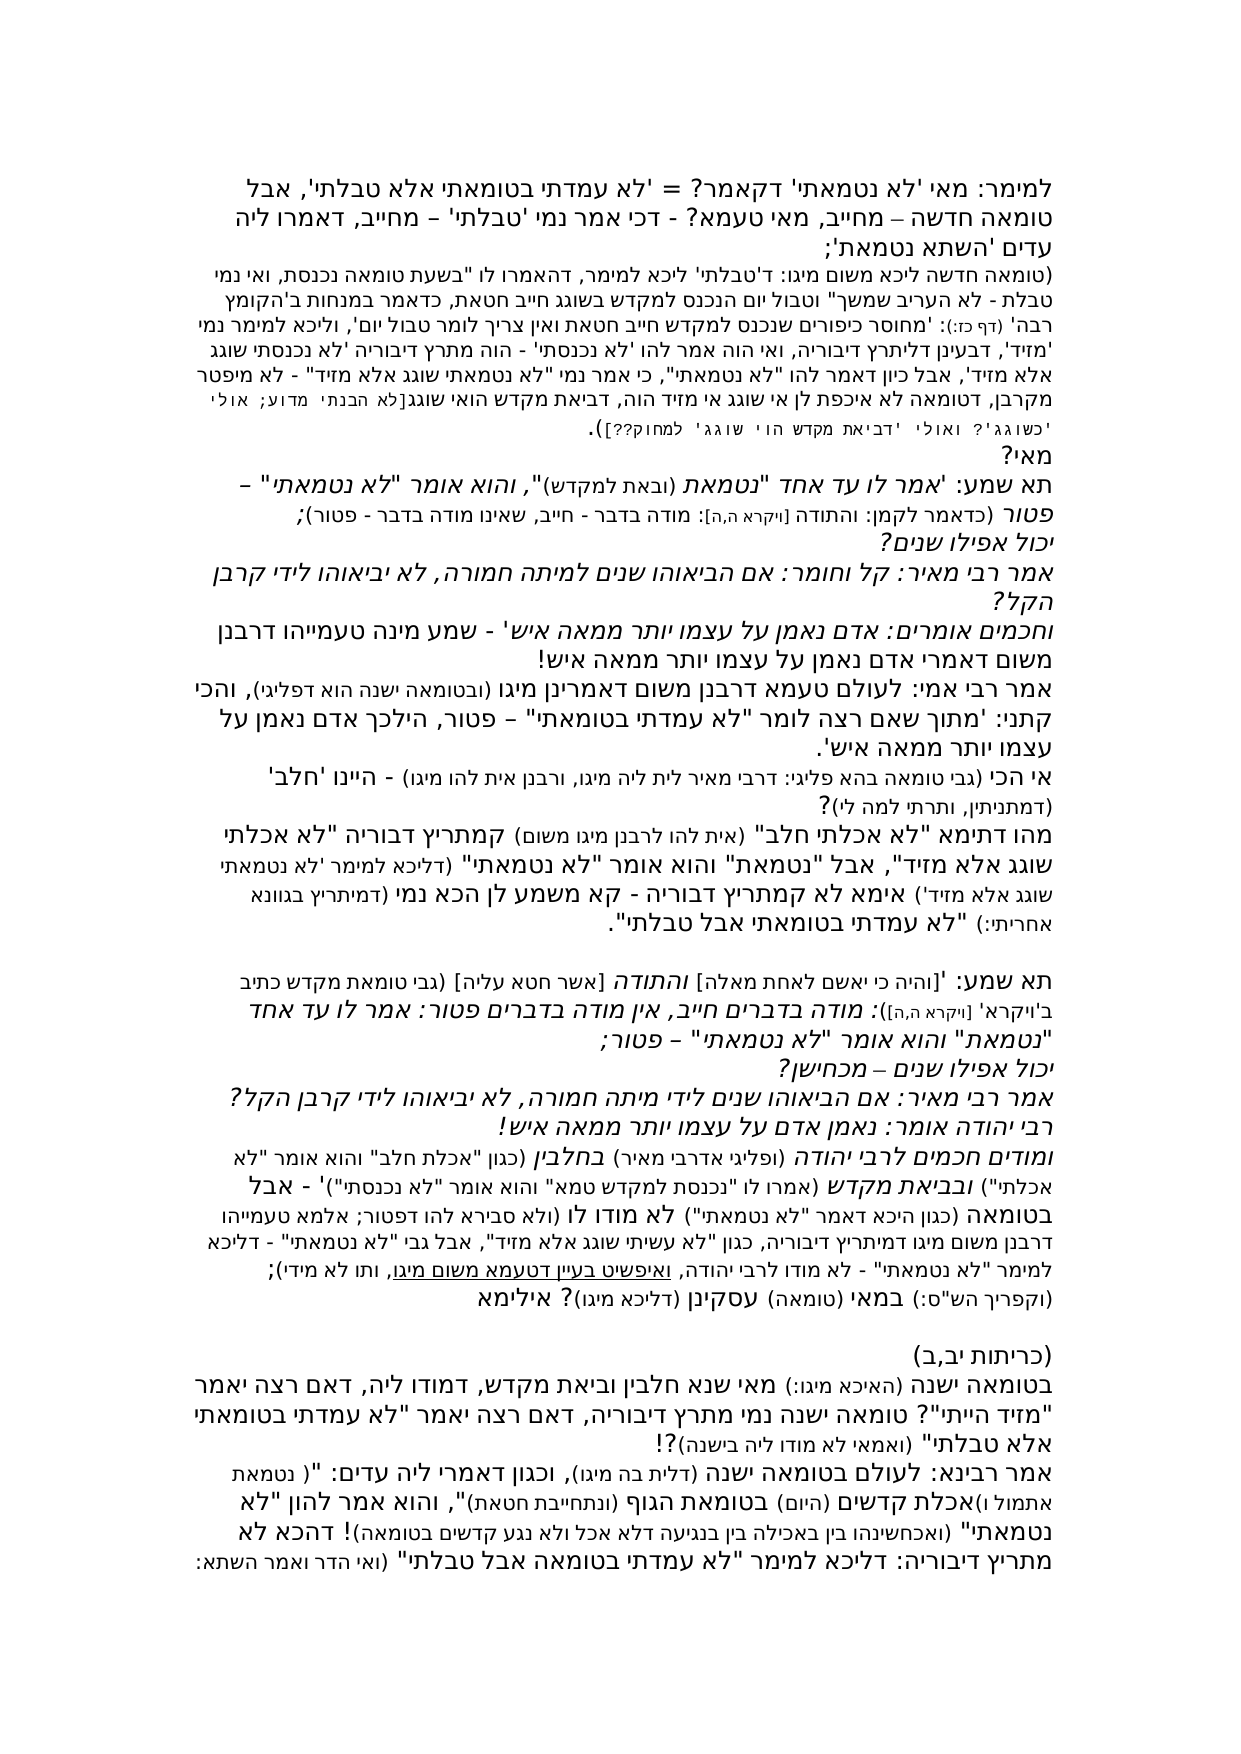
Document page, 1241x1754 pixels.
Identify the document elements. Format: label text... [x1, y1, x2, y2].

text אמר רבי מאיר: אם הביאוהו שנים לידי מיתה חמורה, לא יביאוהו לידי קרבן הקל? [187, 1083, 1053, 1112]
text אמר רבי אמי: לעולם טעמא דרבנן משום דאמרינן מיגו (ובטומאה ישנה הוא דפליגי), והכי קתני: 'מתוך שאם רצה לומר "לא עמדתי בטומאתי" – פטור, הילכך אדם נאמן על עצמו יותר ממאה איש'. [187, 674, 1053, 762]
text אמר רבי מאיר: קל וחומר: אם הביאוהו שנים למיתה חמורה, לא יביאוהו לידי קרבן הקל? [187, 558, 1053, 616]
text בטומאה ישנה (האיכא מיגו:) מאי שנא חלבין וביאת מקדש, דמודו ליה, דאם רצה יאמר "מזיד הייתי"? טומאה ישנה נמי מתרץ דיבוריה, דאם רצה יאמר "לא עמדתי בטומאתי אלא טבלתי" (ואמאי לא מודו ליה בישנה)?! [187, 1371, 1053, 1458]
text רבי יהודה אומר: נאמן אדם על עצמו יותר ממאה איש! [187, 1112, 1053, 1142]
text יכול אפילו שנים – מכחישן? [187, 1054, 1053, 1083]
text יכול אפילו שנים? [187, 529, 1053, 558]
text תא שמע: '[והיה כי יאשם לאחת מאלה] והתודה [אשר חטא עליה] (גבי טומאת מקדש כתיב ב'ויקרא' [ויקרא ה,ה]): מודה בדברים חייב, אין מודה בדברים פטור: אמר לו עד אחד "נטמאת" והוא אומר "לא נטמאתי" – פטור; [187, 966, 1053, 1054]
text (כריתות יב,ב) [187, 1341, 1053, 1371]
text (וקפריך הש"ס:) במאי (טומאה) עסקינן (דליכא מיגו)? אילימא [187, 1283, 1053, 1313]
text מאי? [187, 441, 1053, 470]
text ומודים חכמים לרבי יהודה (ופליגי אדרבי מאיר) בחלבין (כגון "אכלת חלב" והוא אומר "לא אכלתי") ובביאת מקדש (אמרו לו "נכנסת למקדש טמא" והוא אומר "לא נכנסתי")' - אבל בטומאה (כגון היכא דאמר "לא נטמאתי") לא מודו לו (ולא סבירא להו דפטור; אלמא טעמייהו דרבנן משום מיגו דמיתריץ דיבוריה, כגון "לא עשיתי שוגג אלא מזיד", אבל גבי "לא נטמאתי" - דליכא למימר "לא נטמאתי" - לא מודו לרבי יהודה, ואיפשיט בעיין דטעמא משום מיגו, ותו לא מידי); [187, 1142, 1053, 1283]
text וחכמים אומרים: אדם נאמן על עצמו יותר ממאה איש' - שמע מינה טעמייהו דרבנן משום דאמרי אדם נאמן על עצמו יותר ממאה איש! [187, 616, 1053, 674]
text מהו דתימא "לא אכלתי חלב" (אית להו לרבנן מיגו משום) קמתריץ דבוריה "לא אכלתי שוגג אלא מזיד", אבל "נטמאת" והוא אומר "לא נטמאתי" (דליכא למימר 'לא נטמאתי שוגג אלא מזיד') אימא לא קמתריץ דבוריה - קא משמע לן הכא נמי (דמיתריץ בגוונא אחריתי:) "לא עמדתי בטומאתי אבל טבלתי". [187, 821, 1053, 938]
text (טומאה חדשה ליכא משום מיגו: ד'טבלתי' ליכא למימר, דהאמרו לו "בשעת טומאה נכנסת, ואי נמי טבלת - לא העריב שמשך" וטבול יום הנכנס למקדש בשוגג חייב חטאת, כדאמר במנחות ב'הקומץ רבה' (דף כז:): 'מחוסר כיפורים שנכנס למקדש חייב חטאת ואין צריך לומר טבול יום', וליכא למימר נמי 'מזיד', דבעינן דליתרץ דיבוריה, ואי הוה אמר להו 'לא נכנסתי' - הוה מתרץ דיבוריה 'לא נכנסתי שוגג אלא מזיד', אבל כיון דאמר להו "לא נטמאתי", כי אמר נמי "לא נטמאתי שוגג אלא מזיד" - לא מיפטר מקרבן, דטומאה לא איכפת לן אי שוגג אי מזיד הוה, דביאת מקדש הואי שוגג[לא הבנתי מדוע; אולי 'כשוגג'? ואולי 'דביאת מקדש הוי שוגג' למחוק??]). [187, 262, 1053, 441]
text תא שמע: 'אמר לו עד אחד "נטמאת (ובאת למקדש)", והוא אומר "לא נטמאתי" – פטור (כדאמר לקמן: והתודה [ויקרא ה,ה]: מודה בדבר - חייב, שאינו מודה בדבר - פטור); [187, 470, 1053, 529]
text אמר רבינא: לעולם בטומאה ישנה (דלית בה מיגו), וכגון דאמרי ליה עדים: "( נטמאת אתמול ו)אכלת קדשים (היום) בטומאת הגוף (ונתחייבת חטאת)", והוא אמר להון "לא נטמאתי" (ואכחשינהו בין באכילה בין בנגיעה דלא אכל ולא נגע קדשים בטומאה)! דהכא לא מתריץ דיבוריה: דליכא למימר "לא עמדתי בטומאה אבל טבלתי" (ואי הדר ואמר השתא: [187, 1458, 1053, 1575]
text למימר: מאי 'לא נטמאתי' דקאמר? = 'לא עמדתי בטומאתי אלא טבלתי', אבל טומאה חדשה – מחייב, מאי טעמא? - דכי אמר נמי 'טבלתי' – מחייב, דאמרו ליה עדים 'השתא נטמאת'; [187, 174, 1053, 262]
text אי הכי (גבי טומאה בהא פליגי: דרבי מאיר לית ליה מיגו, ורבנן אית להו מיגו) - היינו 'חלב' (דמתניתין, ותרתי למה לי)? [187, 762, 1053, 821]
